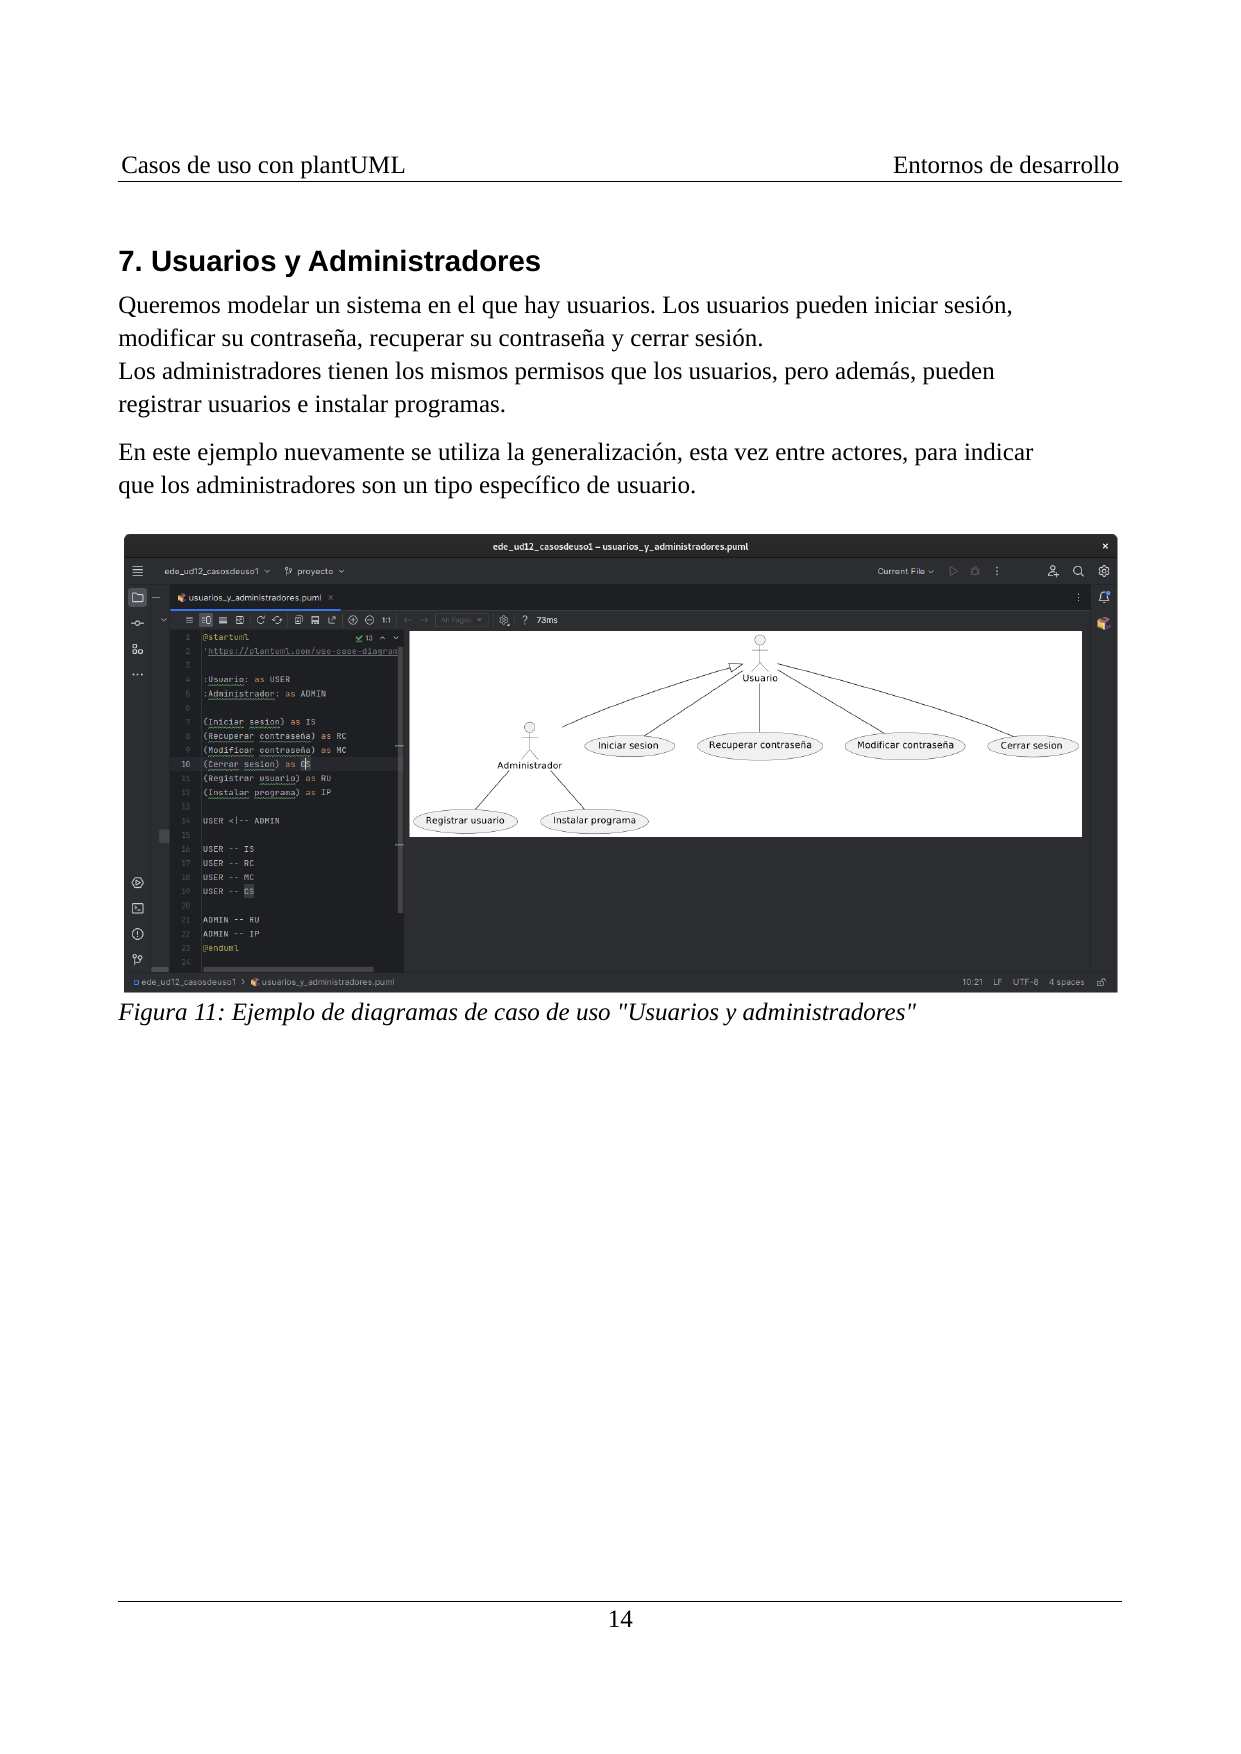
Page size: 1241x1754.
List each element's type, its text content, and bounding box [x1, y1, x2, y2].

subtitle 7. Usuarios y Administradores [118, 244, 1122, 277]
text En este ejemplo nuevamente se utiliza la generalización, esta vez entre actores, para indicar que los administradores son un tipo específico de usuario. [118, 437, 1122, 498]
text Queremos modelar un sistema en el que hay usuarios. Los usuarios pueden iniciar sesión, modificar su contraseña, recuperar su contraseña y cerrar sesión. Los administradores tienen los mismos permisos que los usuarios, pero además, pueden registrar usuarios e instalar programas. [118, 290, 1122, 418]
picture [118, 529, 1123, 998]
text Figura 11: Ejemplo de diagramas de caso de uso "Usuarios y administradores" [118, 998, 1122, 1026]
